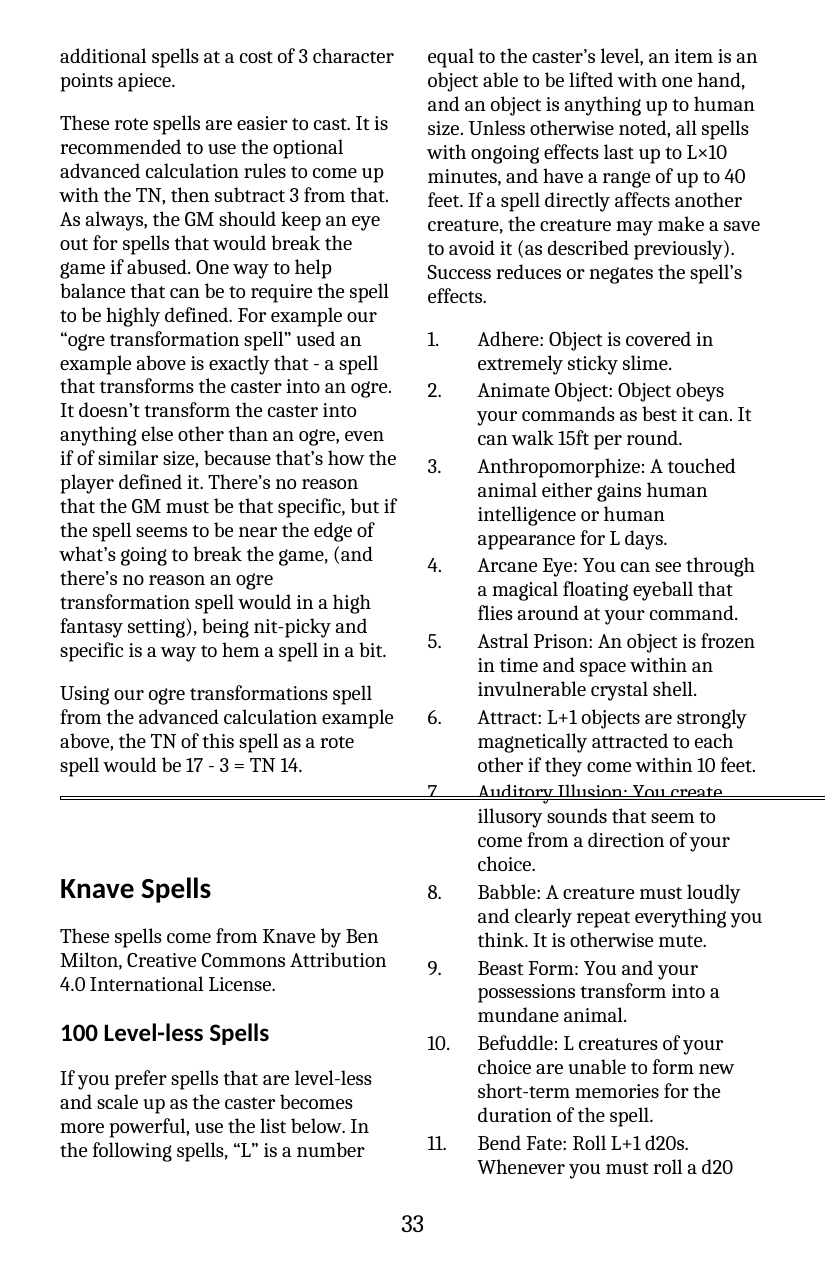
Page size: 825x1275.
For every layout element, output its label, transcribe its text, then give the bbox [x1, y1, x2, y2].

list Babble: A creature must loudly and clearly repeat everything you think. It is otherwise mute. [427, 881, 765, 952]
text These spells come from Knave by Ben Milton, Creative Commons Attribution 4.0 International License. [60, 924, 397, 996]
text If you prefer spells that are level-less and scale up as the caster becomes more powerful, use the list below. In the following spells, “L” is a number [60, 1066, 397, 1162]
list Auditory Illusion: You create illusory sounds that seem to come from a direction of your choice. [427, 781, 765, 796]
text equal to the caster’s level, an item is an object able to be lifted with one hand, and an object is anything up to human size. Unless otherwise noted, all spells with ongoing effects last up to L×10 minutes, and have a range of up to 40 feet. If a spell directly affects another creature, the creature may make a save to avoid it (as described previously). Success reduces or negates the spell’s effects. [427, 45, 765, 308]
list Adhere: Object is covered in extremely sticky slime. [427, 327, 765, 375]
text Using our ogre transformations spell from the advanced calculation example above, the TN of this spell as a rote spell would be 17 - 3 = TN 14. [60, 681, 397, 777]
list Beast Form: You and your possessions transform into a mundane animal. [427, 956, 765, 1028]
text additional spells at a cost of 3 character points apiece. [60, 45, 397, 93]
list Anthropomorphize: A touched animal either gains human intelligence or human appearance for L days. [427, 454, 765, 550]
list Astral Prison: An object is frozen in time and space within an invulnerable crystal shell. [427, 630, 765, 702]
subtitle 100 Level-less Spells [60, 1017, 397, 1048]
text These rote spells are easier to cast. It is recommended to use the optional advanced calculation rules to come up with the TN, then subtract 3 from that. As always, the GM should keep an eye out for spells that would break the game if abused. One way to help balance that can be to require the spell to be highly defined. For example our “ogre transformation spell” used an example above is exactly that - a spell that transforms the caster into an ogre. It doesn’t transform the caster into anything else other than an ogre, even if of similar size, because that’s how the player defined it. There’s no reason that the GM must be that specific, but if the spell seems to be near the edge of what’s going to break the game, (and there’s no reason an ogre transformation spell would in a high fantasy setting), being nit-picky and specific is a way to hem a spell in a bit. [60, 112, 397, 663]
list Arcane Eye: You can see through a magical floating eyeball that flies around at your command. [427, 554, 765, 626]
subtitle Knave Spells [60, 870, 397, 906]
list Befuddle: L creatures of your choice are unable to form new short-term memories for the duration of the spell. [427, 1032, 765, 1128]
list Bend Fate: Roll L+1 d20s. Whenever you must roll a d20 [427, 1131, 765, 1179]
list Auditory Illusion: You create illusory sounds that seem to come from a direction of your choice. [427, 800, 765, 877]
list Animate Object: Object obeys your commands as best it can. It can walk 15ft per round. [427, 379, 765, 451]
list Attract: L+1 objects are strongly magnetically attracted to each other if they come within 10 feet. [427, 705, 765, 777]
